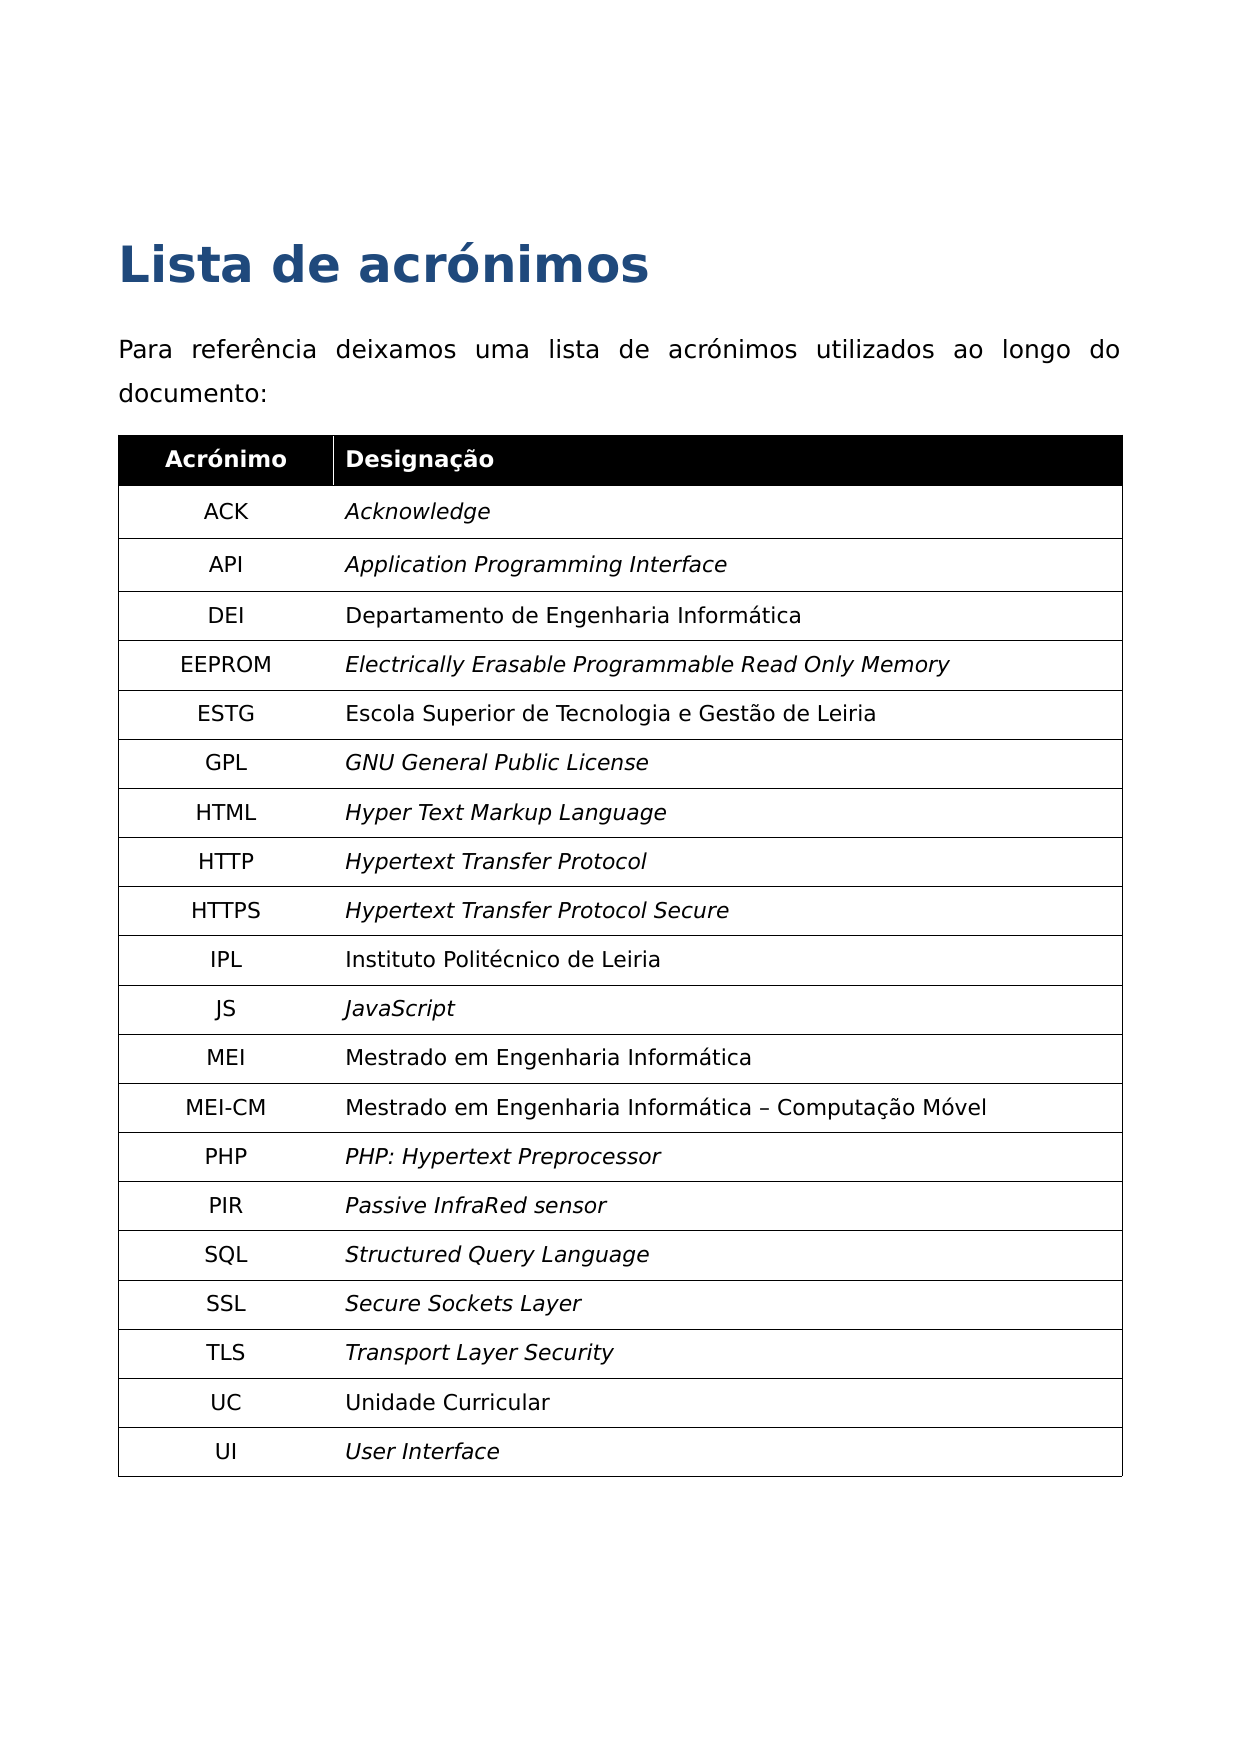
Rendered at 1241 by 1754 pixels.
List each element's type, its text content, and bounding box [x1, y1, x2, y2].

table_cell MEI-CM [119, 1084, 333, 1132]
table_cell EEPROM [119, 641, 333, 689]
table_cell Unidade Curricular [334, 1379, 1122, 1427]
table_cell SSL [119, 1281, 333, 1329]
table_cell MEI [119, 1035, 333, 1083]
table_cell DEI [119, 592, 333, 640]
table_cell Hypertext Transfer Protocol Secure [334, 887, 1122, 935]
table_cell User Interface [334, 1428, 1122, 1476]
table_cell GPL [119, 740, 333, 788]
text Lista de acrónimos [118, 236, 1122, 294]
table_cell Mestrado em Engenharia Informática [334, 1035, 1122, 1083]
table_cell HTTP [119, 838, 333, 886]
table_cell ESTG [119, 691, 333, 739]
table_cell SQL [119, 1231, 333, 1279]
table_cell JavaScript [334, 986, 1122, 1034]
table_cell Hyper Text Markup Language [334, 789, 1122, 837]
table_cell Secure Sockets Layer [334, 1281, 1122, 1329]
table_cell Hypertext Transfer Protocol [334, 838, 1122, 886]
table_header Designação [334, 436, 1122, 485]
table_cell Transport Layer Security [334, 1330, 1122, 1378]
table_cell Instituto Politécnico de Leiria [334, 936, 1122, 984]
table_cell PHP: Hypertext Preprocessor [334, 1133, 1122, 1181]
table_cell HTTPS [119, 887, 333, 935]
table_cell Departamento de Engenharia Informática [334, 592, 1122, 640]
table_cell Escola Superior de Tecnologia e Gestão de Leiria [334, 691, 1122, 739]
table_cell ACK [119, 486, 333, 538]
table_cell Application Programming Interface [334, 539, 1122, 591]
table_cell API [119, 539, 333, 591]
text Para referência deixamos uma lista de acrónimos utilizados ao longo do documento: [118, 335, 1122, 408]
table_cell TLS [119, 1330, 333, 1378]
table_cell JS [119, 986, 333, 1034]
table_cell HTML [119, 789, 333, 837]
table_cell IPL [119, 936, 333, 984]
table_cell PHP [119, 1133, 333, 1181]
table_cell UI [119, 1428, 333, 1476]
table_cell Passive InfraRed sensor [334, 1182, 1122, 1230]
table_cell PIR [119, 1182, 333, 1230]
table_cell Electrically Erasable Programmable Read Only Memory [334, 641, 1122, 689]
table_cell Structured Query Language [334, 1231, 1122, 1279]
table_cell Mestrado em Engenharia Informática – Computação Móvel [334, 1084, 1122, 1132]
table_cell GNU General Public License [334, 740, 1122, 788]
table_cell UC [119, 1379, 333, 1427]
table_header Acrónimo [119, 436, 333, 485]
table_cell Acknowledge [334, 486, 1122, 538]
